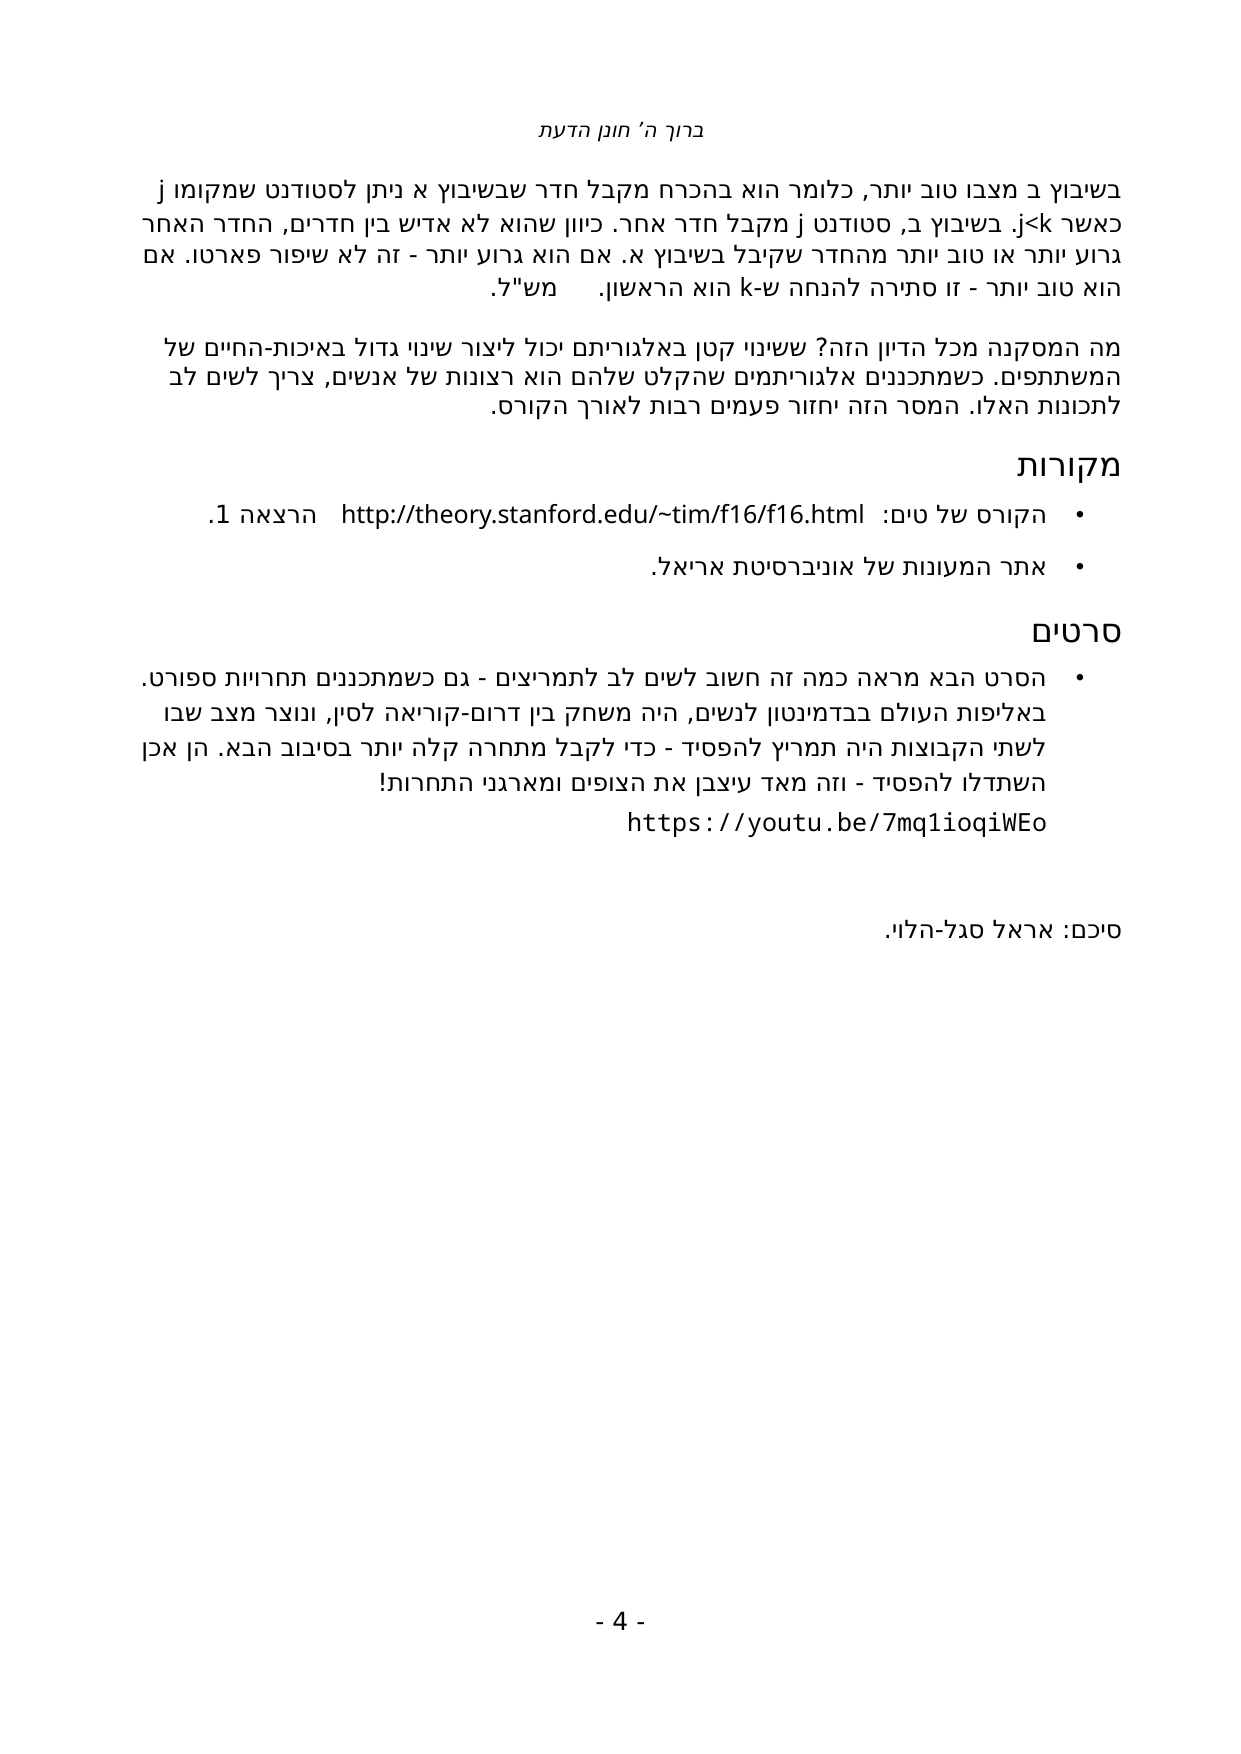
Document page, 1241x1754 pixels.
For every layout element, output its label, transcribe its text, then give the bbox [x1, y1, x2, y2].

list הסרט הבא מראה כמה זה חשוב לשים לב לתמריצים - גם כשמתכננים תחרויות ספורט. באליפות העולם בבדמינטון לנשים, היה משחק בין דרום-קוריאה לסין, ונוצר מצב שבו לשתי הקבוצות היה תמריץ להפסיד - כדי לקבל מתחרה קלה יותר בסיבוב הבא. הן אכן השתדלו להפסיד - וזה מאד עיצבן את הצופים ומארגני התחרות! https://youtu.be/7mq1ioqiWEo [118, 663, 1084, 838]
text מה המסקנה מכל הדיון הזה? ששינוי קטן באלגוריתם יכול ליצור שינוי גדול באיכות-החיים של המשתתפים. כשמתכננים אלגוריתמים שהקלט שלהם הוא רצונות של אנשים, צריך לשים לב לתכונות האלו. המסר הזה יחזור פעמים רבות לאורך הקורס. [118, 333, 1122, 420]
subtitle סרטים [118, 612, 1122, 651]
subtitle מקורות [118, 445, 1122, 484]
text נניח שהסטודנט הראשון הנהנה מהשיפור הוא הסטודנט שמקומו בתור k. בשיבוץ א, סטודנט זה מקבל את החדר הטוב ביותר מבין החדרים שלא נלקחו על-ידי סטודנטים שמקומם קטן מ-k. בשיבוץ ב מצבו טוב יותר, כלומר הוא בהכרח מקבל חדר שבשיבוץ א ניתן לסטודנט שמקומו j כאשר j<k. בשיבוץ ב, סטודנט j מקבל חדר אחר. כיוון שהוא לא אדיש בין חדרים, החדר האחר גרוע יותר או טוב יותר מהחדר שקיבל בשיבוץ א. אם הוא גרוע יותר - זה לא שיפור פארטו. אם הוא טוב יותר - זו סתירה להנחה ש-k הוא הראשון. מש"ל. [118, 172, 1122, 303]
list אתר המעונות של אוניברסיטת אריאל. [118, 552, 1084, 581]
list הקורס של טים: http://theory.stanford.edu/~tim/f16/f16.html הרצאה 1. [118, 497, 1084, 531]
text סיכם: אראל סגל-הלוי. [118, 915, 1122, 944]
